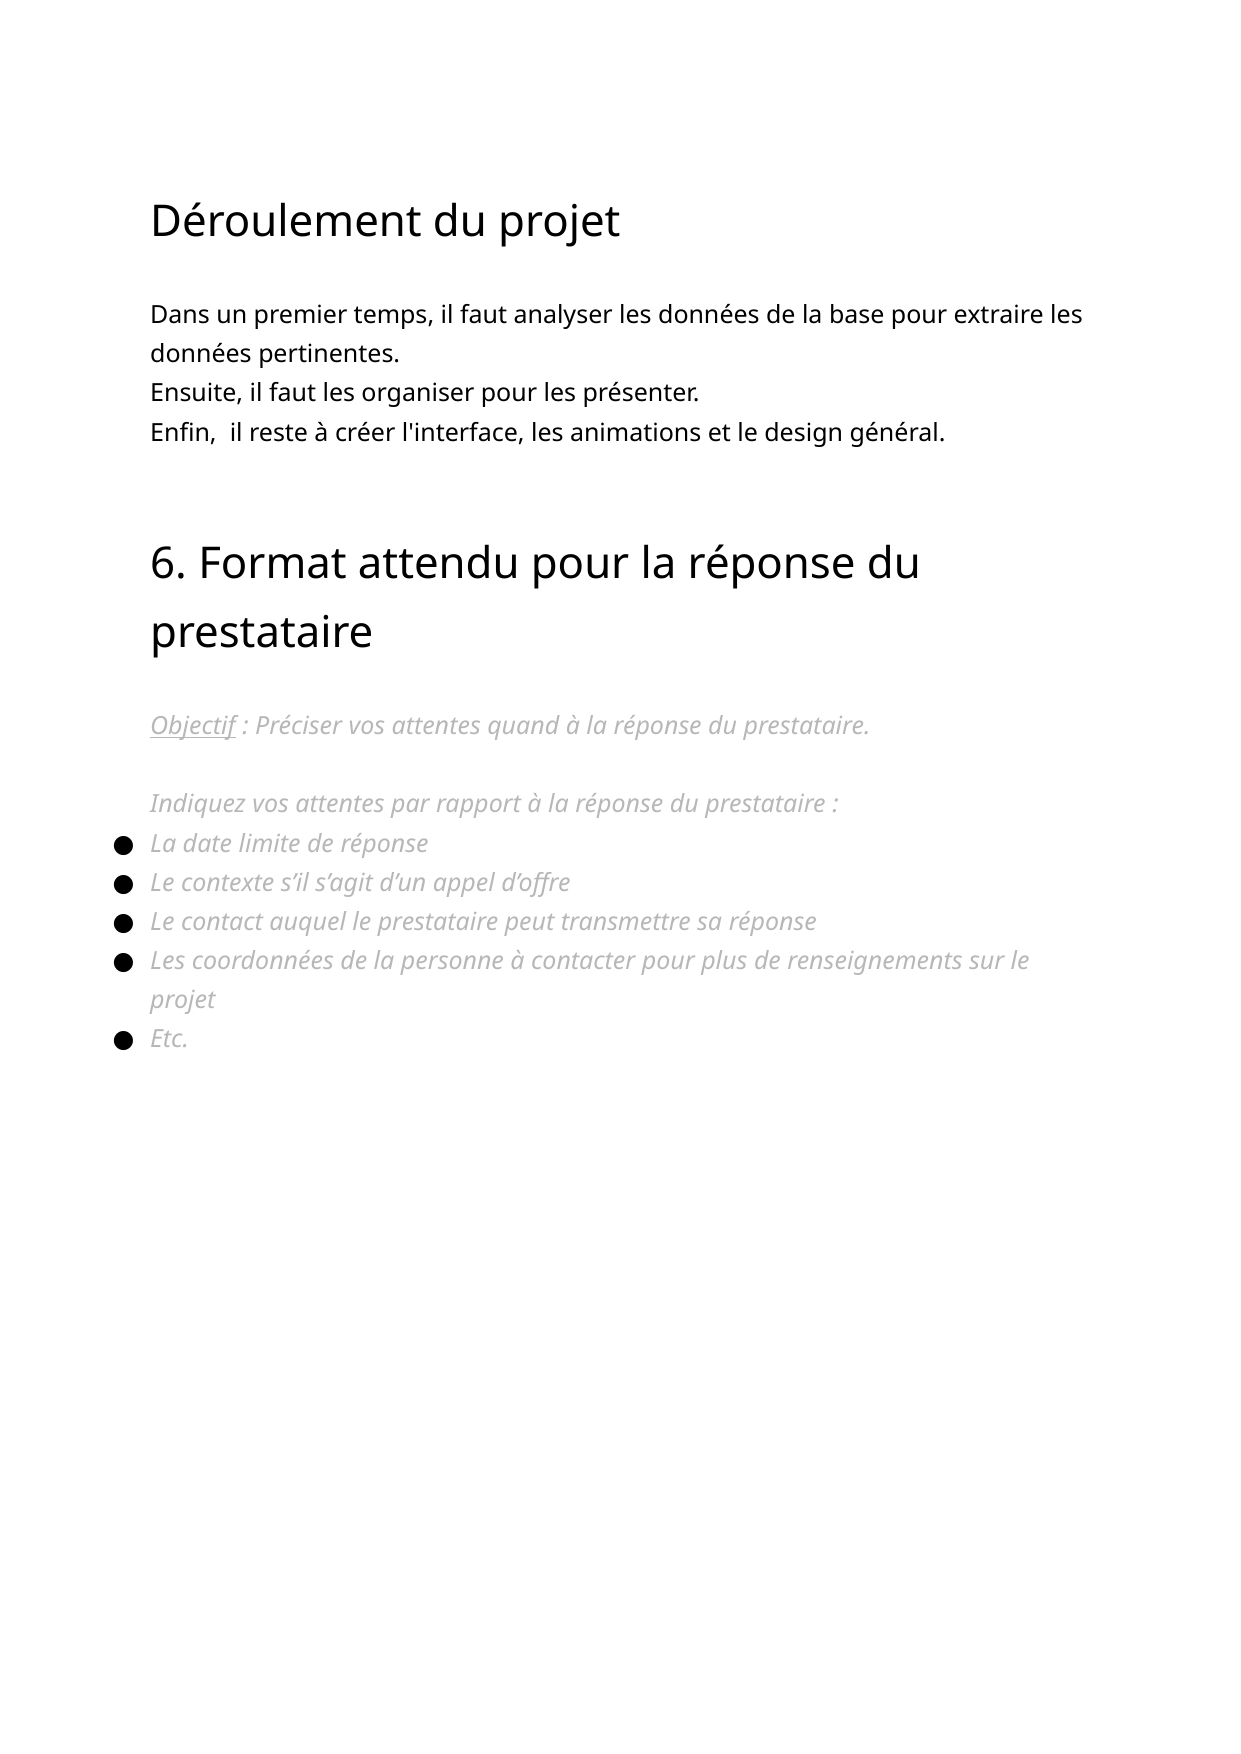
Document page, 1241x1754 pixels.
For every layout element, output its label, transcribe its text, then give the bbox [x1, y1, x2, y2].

text Ensuite, il faut les organiser pour les présenter. [150, 375, 1090, 409]
list La date limite de réponse [112, 825, 1090, 859]
subtitle 6. Format attendu pour la réponse du prestataire [150, 532, 1090, 660]
subtitle Déroulement du projet [150, 189, 1090, 249]
list Etc. [112, 1021, 1090, 1055]
text Dans un premier temps, il faut analyser les données de la base pour extraire les données pertinentes. [150, 297, 1090, 370]
list Les coordonnées de la personne à contacter pour plus de renseignements sur le projet [112, 943, 1090, 1016]
list Le contact auquel le prestataire peut transmettre sa réponse [112, 904, 1090, 938]
list Le contexte s’il s’agit d’un appel d’offre [112, 864, 1090, 898]
text Enfin, il reste à créer l'interface, les animations et le design général. [150, 414, 1090, 448]
text Indiquez vos attentes par rapport à la réponse du prestataire : [150, 786, 1090, 820]
text Objectif : Préciser vos attentes quand à la réponse du prestataire. [150, 708, 1090, 742]
